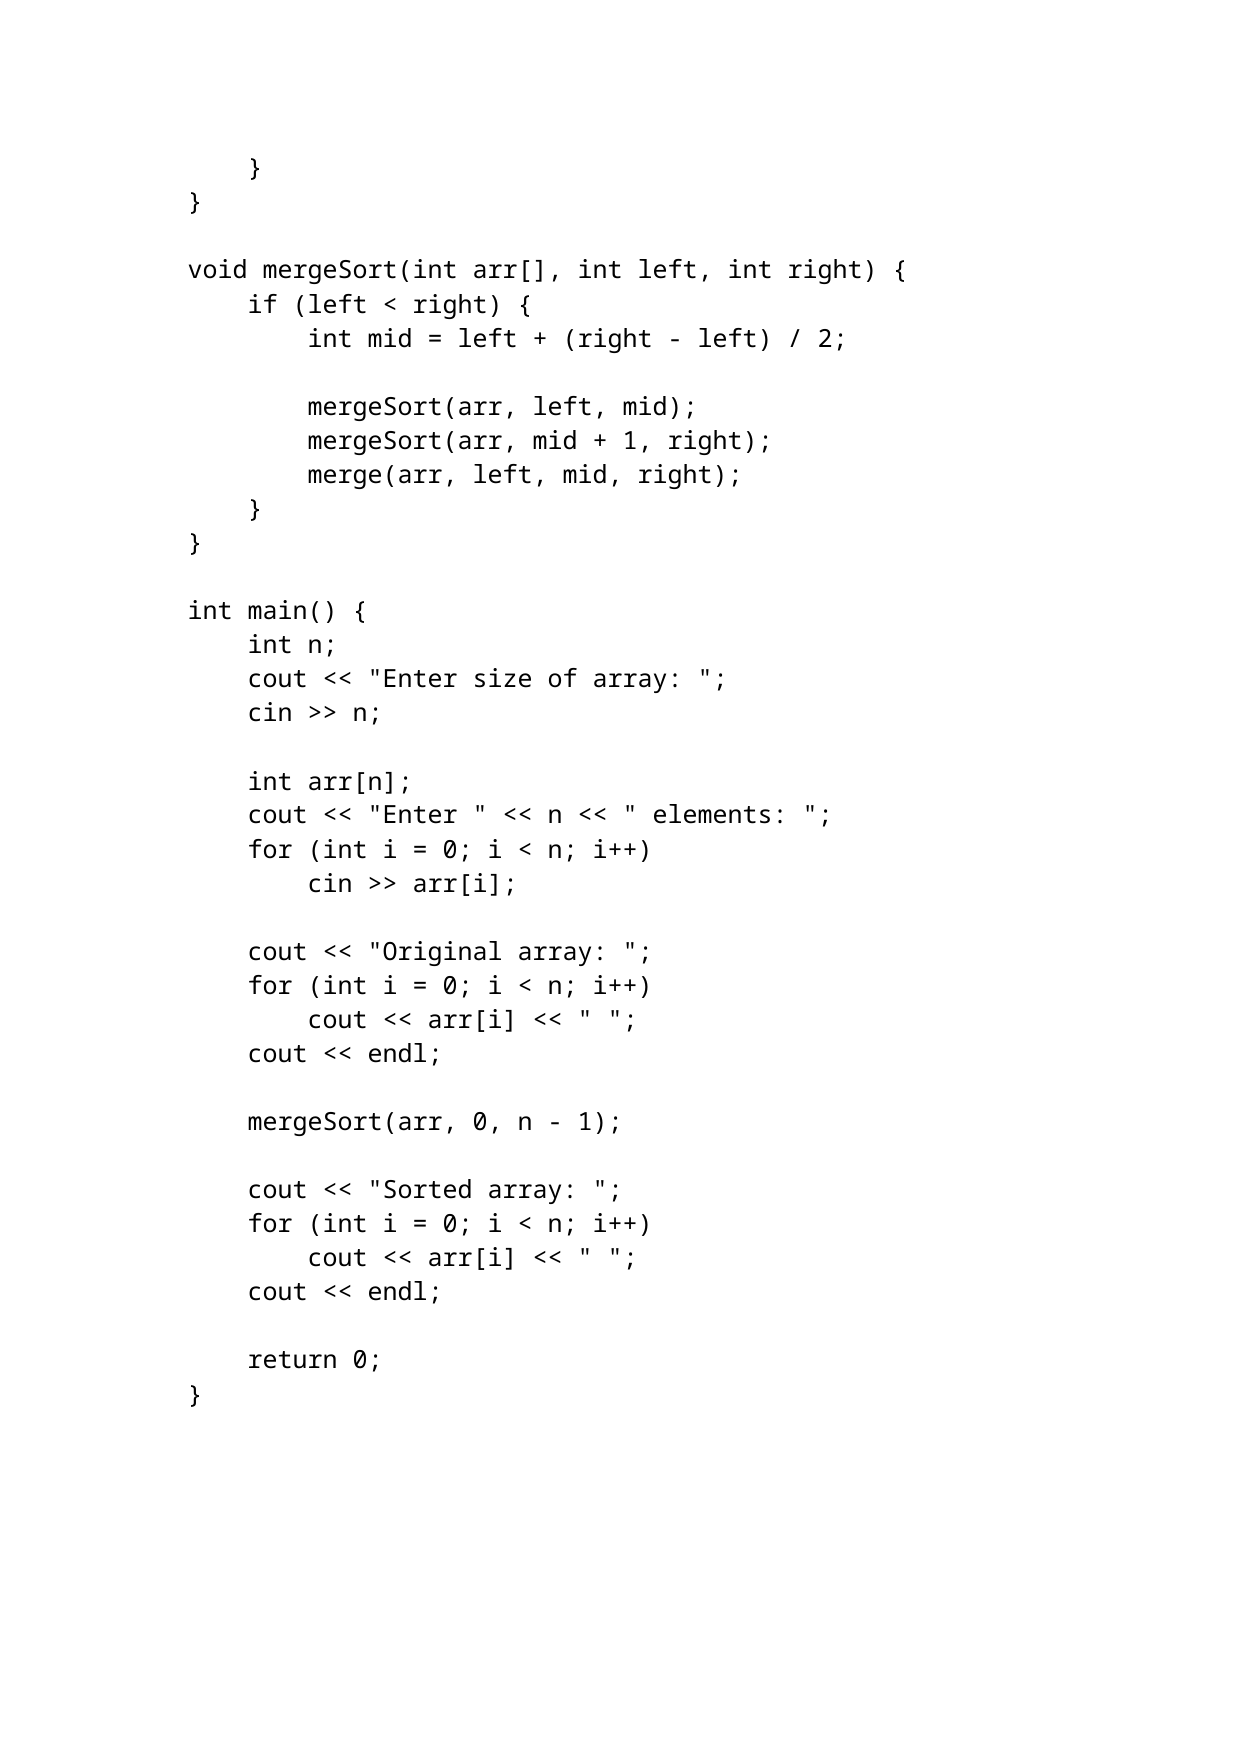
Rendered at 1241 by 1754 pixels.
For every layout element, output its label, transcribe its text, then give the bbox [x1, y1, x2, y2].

text } } void mergeSort(int arr[], int left, int right) { if (left < right) { int mid = left + (right - left) / 2; mergeSort(arr, left, mid); mergeSort(arr, mid + 1, right); merge(arr, left, mid, right); } } int main() { int n; cout << "Enter size of array: "; cin >> n; int arr[n]; cout << "Enter " << n << " elements: "; for (int i = 0; i < n; i++) cin >> arr[i]; cout << "Original array: "; for (int i = 0; i < n; i++) cout << arr[i] << " "; cout << endl; mergeSort(arr, 0, n - 1); cout << "Sorted array: "; for (int i = 0; i < n; i++) cout << arr[i] << " "; cout << endl; return 0; } [187, 150, 1053, 1439]
